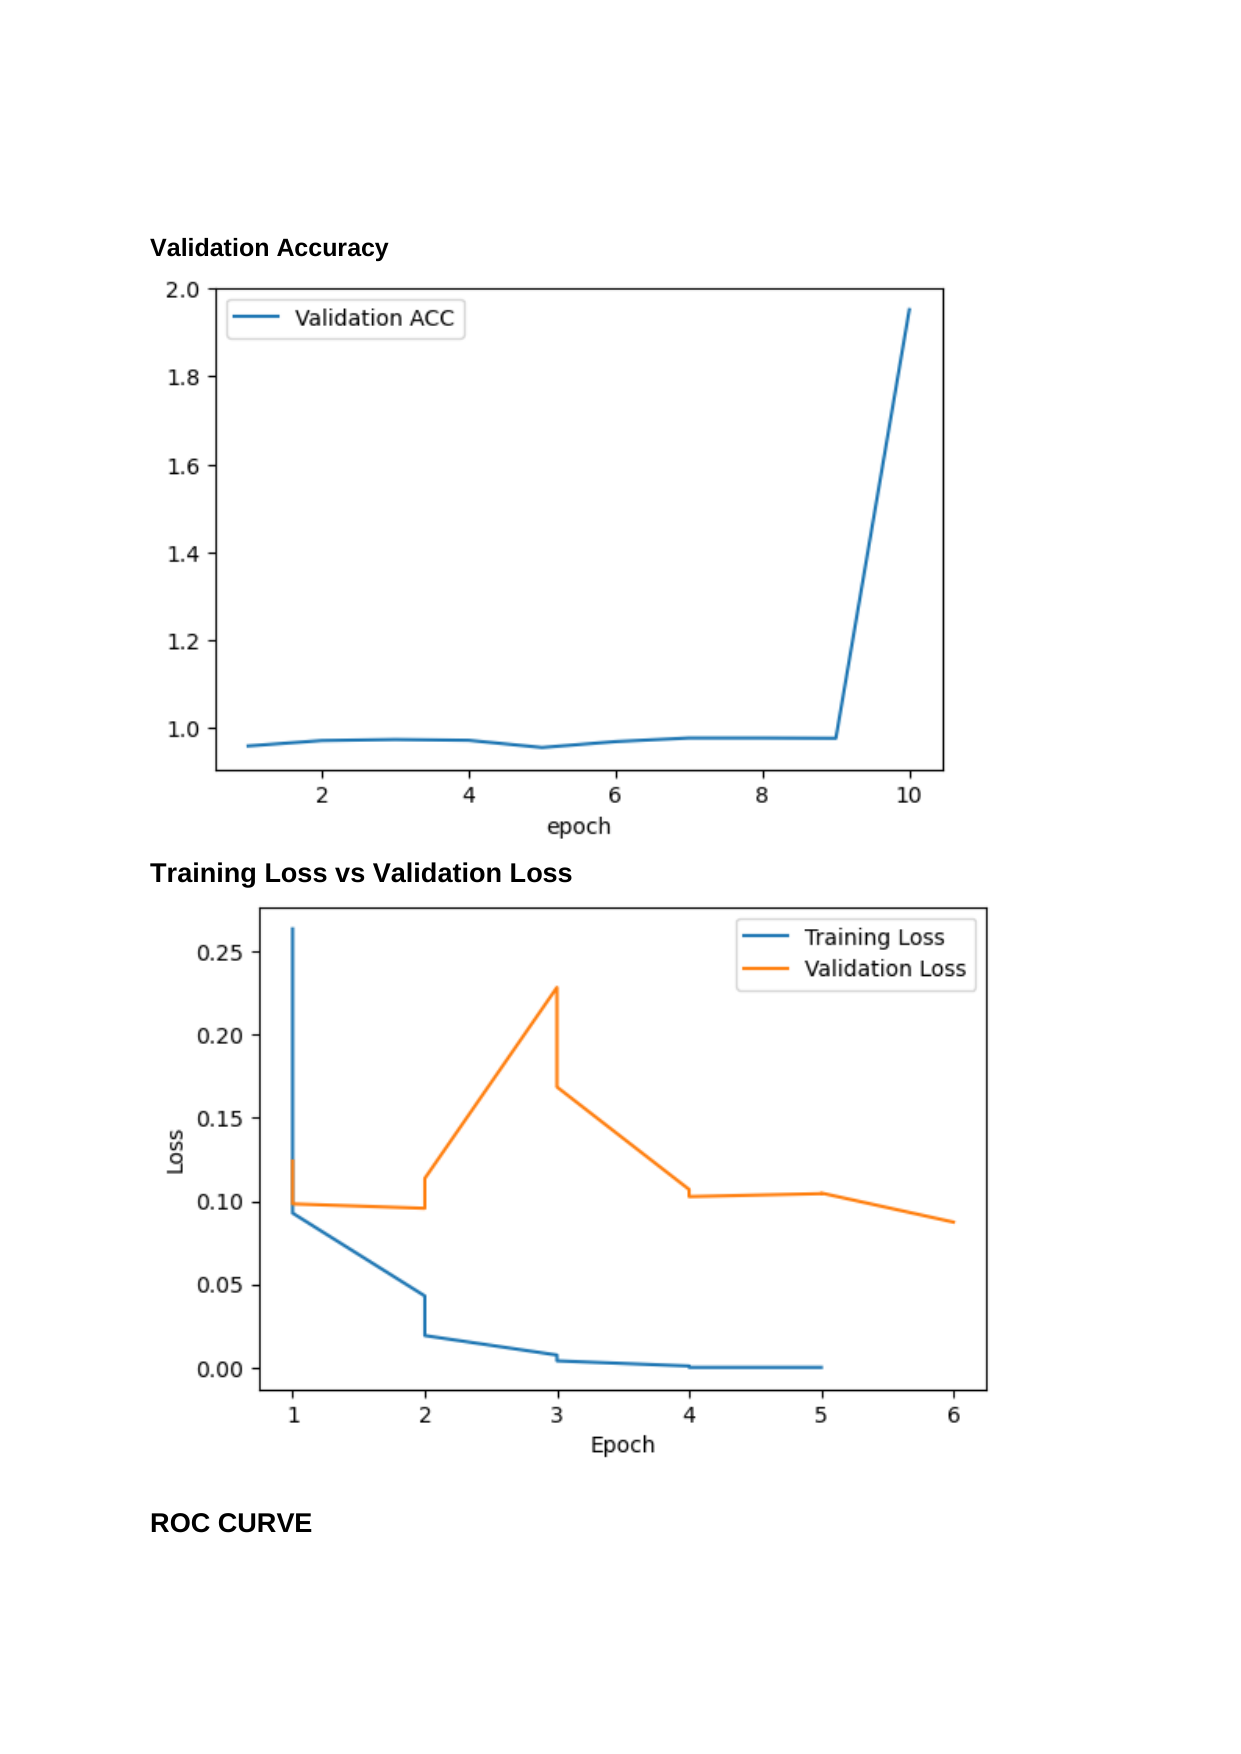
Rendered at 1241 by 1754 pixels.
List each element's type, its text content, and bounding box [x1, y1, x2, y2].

picture [150, 265, 957, 853]
text Training Loss vs Validation Loss [150, 857, 1090, 888]
picture [150, 892, 1002, 1473]
text ROC CURVE [150, 1507, 1090, 1538]
text Validation Accuracy [150, 232, 1090, 261]
